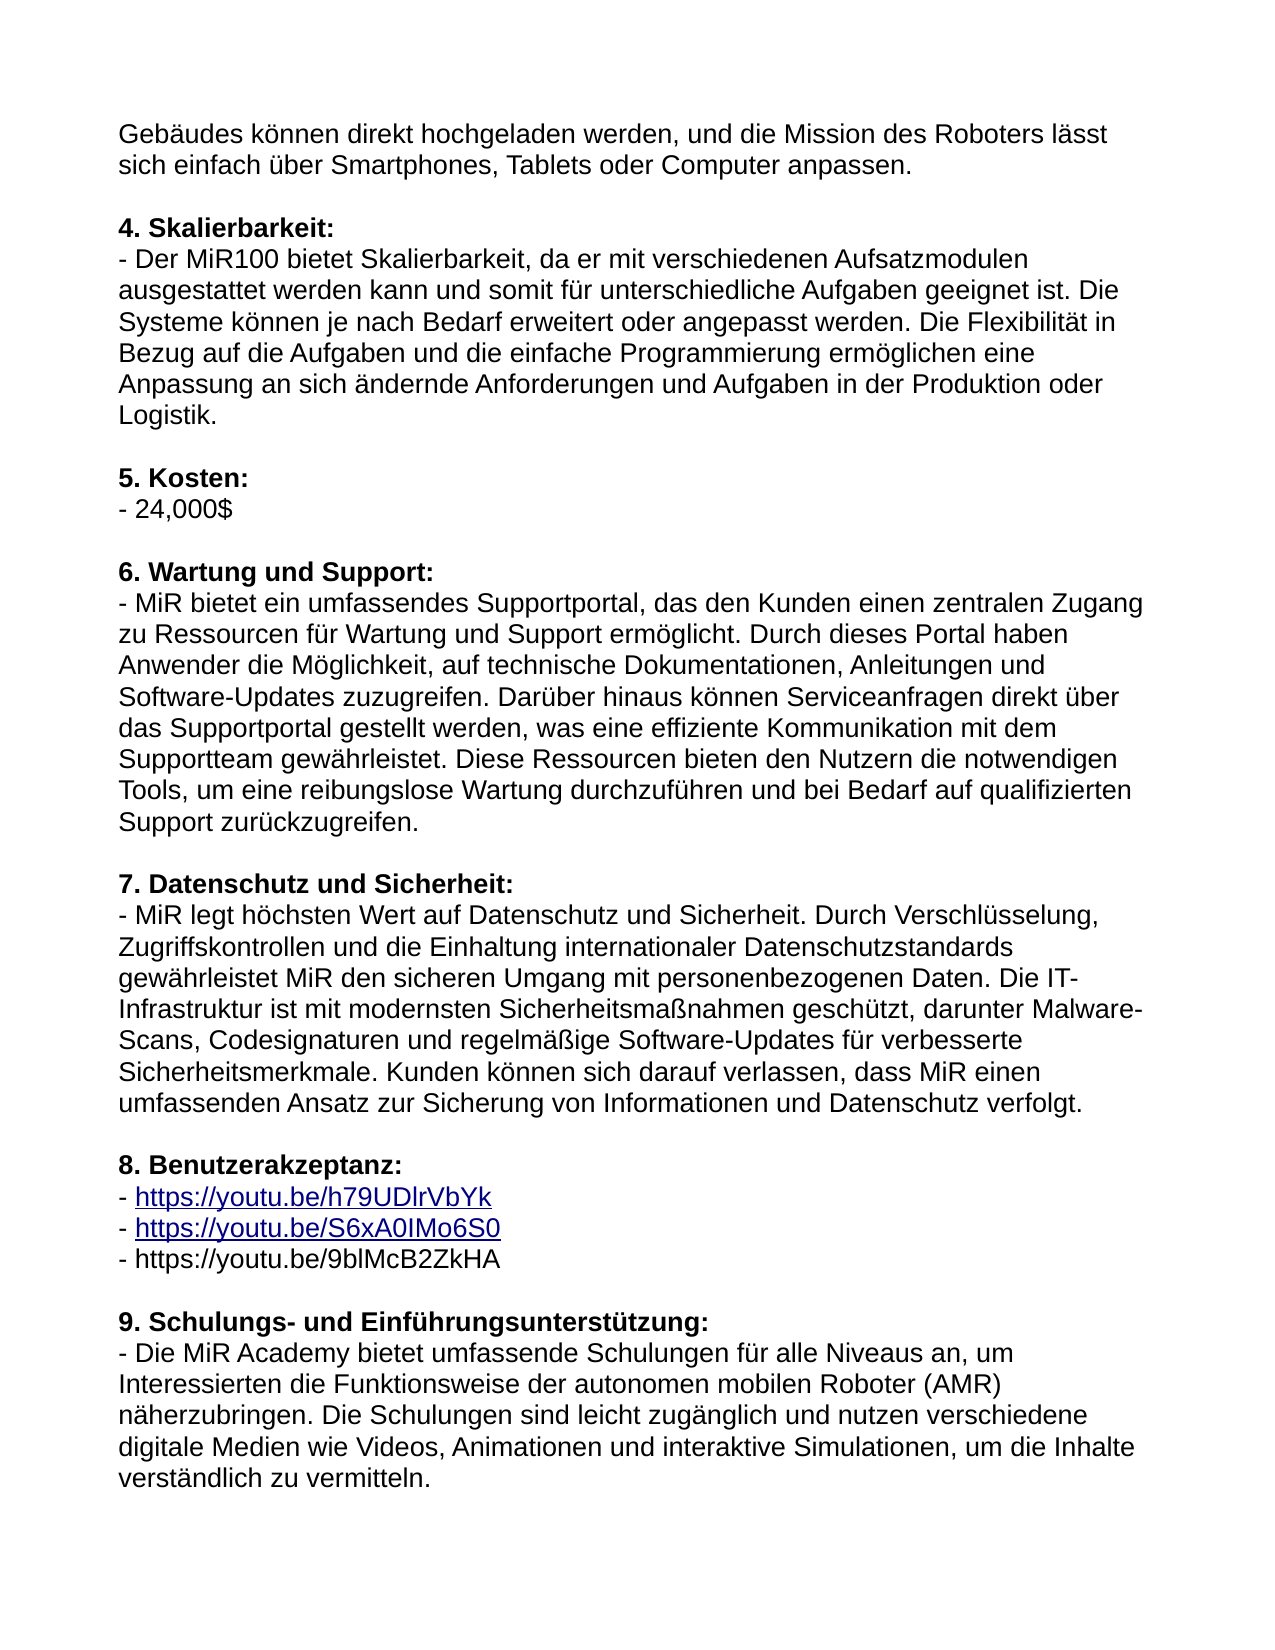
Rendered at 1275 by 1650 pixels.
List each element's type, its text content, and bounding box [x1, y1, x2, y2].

text 5. Kosten: [118, 462, 1157, 493]
text - MiR legt höchsten Wert auf Datenschutz und Sicherheit. Durch Verschlüsselung, Zugriffskontrollen und die Einhaltung internationaler Datenschutzstandards gewährleistet MiR den sicheren Umgang mit personenbezogenen Daten. Die IT-Infrastruktur ist mit modernsten Sicherheitsmaßnahmen geschützt, darunter Malware-Scans, Codesignaturen und regelmäßige Software-Updates für verbesserte Sicherheitsmerkmale. Kunden können sich darauf verlassen, dass MiR einen umfassenden Ansatz zur Sicherung von Informationen und Datenschutz verfolgt. [118, 899, 1157, 1118]
text 9. Schulungs- und Einführungsunterstützung: [118, 1306, 1157, 1337]
text Gebäudes können direkt hochgeladen werden, und die Mission des Roboters lässt sich einfach über Smartphones, Tablets oder Computer anpassen. [118, 118, 1157, 181]
text 8. Benutzerakzeptanz: [118, 1149, 1157, 1181]
text 6. Wartung und Support: [118, 556, 1157, 587]
text - https://youtu.be/h79UDlrVbYk [118, 1181, 1157, 1212]
text 7. Datenschutz und Sicherheit: [118, 868, 1157, 899]
text - https://youtu.be/S6xA0IMo6S0 [118, 1212, 1157, 1243]
text - 24,000$ [118, 493, 1157, 524]
text - Die MiR Academy bietet umfassende Schulungen für alle Niveaus an, um Interessierten die Funktionsweise der autonomen mobilen Roboter (AMR) näherzubringen. Die Schulungen sind leicht zugänglich und nutzen verschiedene digitale Medien wie Videos, Animationen und interaktive Simulationen, um die Inhalte verständlich zu vermitteln. [118, 1337, 1157, 1493]
text - Der MiR100 bietet Skalierbarkeit, da er mit verschiedenen Aufsatzmodulen ausgestattet werden kann und somit für unterschiedliche Aufgaben geeignet ist. Die Systeme können je nach Bedarf erweitert oder angepasst werden. Die Flexibilität in Bezug auf die Aufgaben und die einfache Programmierung ermöglichen eine Anpassung an sich ändernde Anforderungen und Aufgaben in der Produktion oder Logistik. [118, 243, 1157, 431]
text - https://youtu.be/9blMcB2ZkHA [118, 1243, 1157, 1274]
text - MiR bietet ein umfassendes Supportportal, das den Kunden einen zentralen Zugang zu Ressourcen für Wartung und Support ermöglicht. Durch dieses Portal haben Anwender die Möglichkeit, auf technische Dokumentationen, Anleitungen und Software-Updates zuzugreifen. Darüber hinaus können Serviceanfragen direkt über das Supportportal gestellt werden, was eine effiziente Kommunikation mit dem Supportteam gewährleistet. Diese Ressourcen bieten den Nutzern die notwendigen Tools, um eine reibungslose Wartung durchzuführen und bei Bedarf auf qualifizierten Support zurückzugreifen. [118, 587, 1157, 837]
text 4. Skalierbarkeit: [118, 212, 1157, 243]
